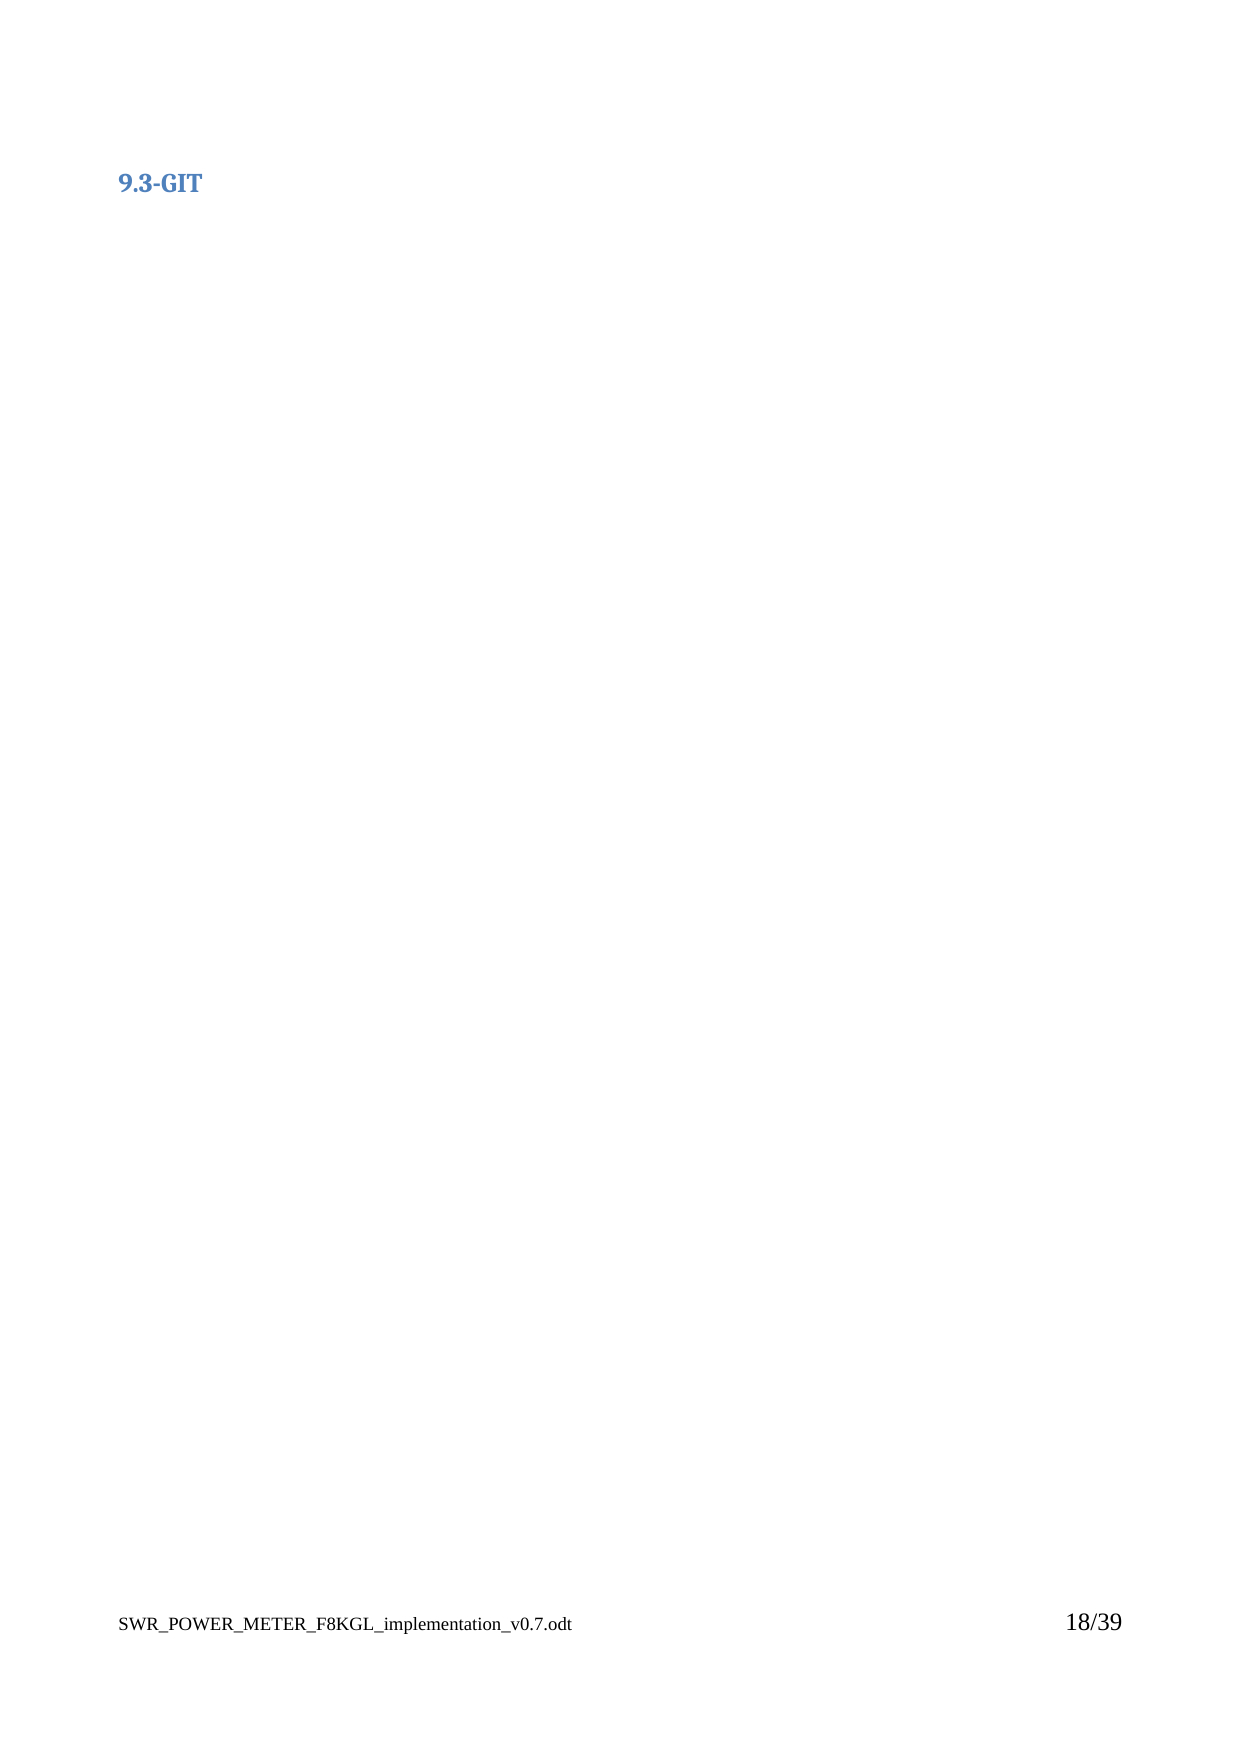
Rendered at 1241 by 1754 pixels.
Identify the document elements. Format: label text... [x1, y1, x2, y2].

subtitle 9.3-GIT [118, 168, 1122, 199]
